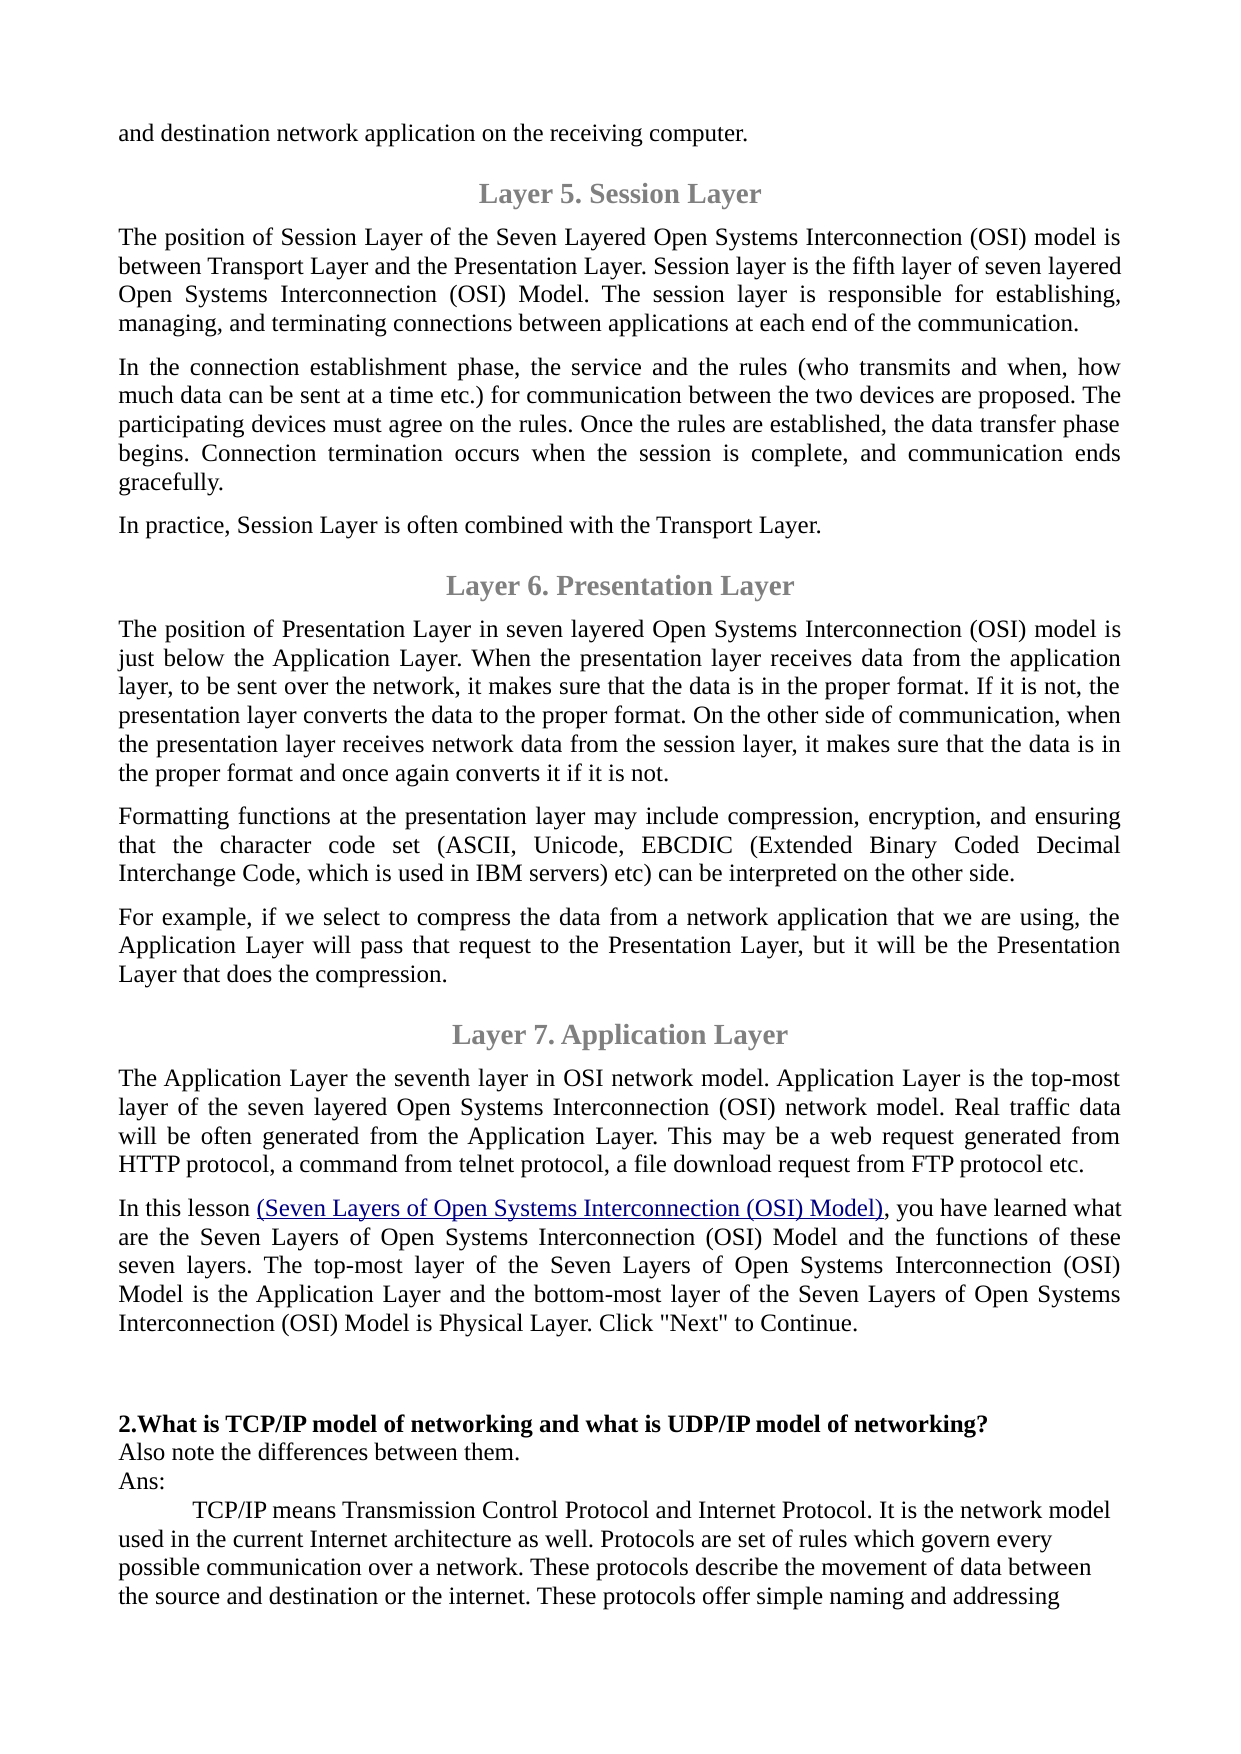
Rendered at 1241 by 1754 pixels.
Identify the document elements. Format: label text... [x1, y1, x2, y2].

text In this lesson (Seven Layers of Open Systems Interconnection (OSI) Model), you have learned what are the Seven Layers of Open Systems Interconnection (OSI) Model and the functions of these seven layers. The top-most layer of the Seven Layers of Open Systems Interconnection (OSI) Model is the Application Layer and the bottom-most layer of the Seven Layers of Open Systems Interconnection (OSI) Model is Physical Layer. Click "Next" to Continue. [118, 1193, 1122, 1337]
subtitle Layer 7. Application Layer [118, 1017, 1122, 1051]
text In the connection establishment phase, the service and the rules (who transmits and when, how much data can be sent at a time etc.) for communication between the two devices are proposed. The participating devices must agree on the rules. Once the rules are established, the data transfer phase begins. Connection termination occurs when the session is complete, and communication ends gracefully. [118, 352, 1122, 495]
text and destination network application on the receiving computer. [118, 118, 1122, 147]
subtitle Layer 6. Presentation Layer [118, 568, 1122, 601]
text Ans: [118, 1466, 1122, 1495]
text The position of Session Layer of the Seven Layered Open Systems Interconnection (OSI) model is between Transport Layer and the Presentation Layer. Session layer is the fifth layer of seven layered Open Systems Interconnection (OSI) Model. The session layer is responsible for establishing, managing, and terminating connections between applications at each end of the communication. [118, 222, 1122, 337]
text 2.What is TCP/IP model of networking and what is UDP/IP model of networking? [118, 1409, 1122, 1437]
subtitle Layer 5. Session Layer [118, 176, 1122, 209]
text Also note the differences between them. [118, 1437, 1122, 1466]
text The Application Layer the seventh layer in OSI network model. Application Layer is the top-most layer of the seven layered Open Systems Interconnection (OSI) network model. Real traffic data will be often generated from the Application Layer. This may be a web request generated from HTTP protocol, a command from telnet protocol, a file download request from FTP protocol etc. [118, 1063, 1122, 1178]
text Formatting functions at the presentation layer may include compression, encryption, and ensuring that the character code set (ASCII, Unicode, EBCDIC (Extended Binary Coded Decimal Interchange Code, which is used in IBM servers) etc) can be interpreted on the other side. [118, 801, 1122, 887]
text For example, if we select to compress the data from a network application that we are using, the Application Layer will pass that request to the Presentation Layer, but it will be the Presentation Layer that does the compression. [118, 902, 1122, 988]
text TCP/IP means Transmission Control Protocol and Internet Protocol. It is the network model used in the current Internet architecture as well. Protocols are set of rules which govern every possible communication over a network. These protocols describe the movement of data between the source and destination or the internet. These protocols offer simple naming and addressing [118, 1495, 1122, 1610]
text The position of Presentation Layer in seven layered Open Systems Interconnection (OSI) model is just below the Application Layer. When the presentation layer receives data from the application layer, to be sent over the network, it makes sure that the data is in the proper format. If it is not, the presentation layer converts the data to the proper format. On the other side of communication, when the presentation layer receives network data from the session layer, it makes sure that the data is in the proper format and once again converts it if it is not. [118, 614, 1122, 786]
text In practice, Session Layer is often combined with the Transport Layer. [118, 510, 1122, 539]
